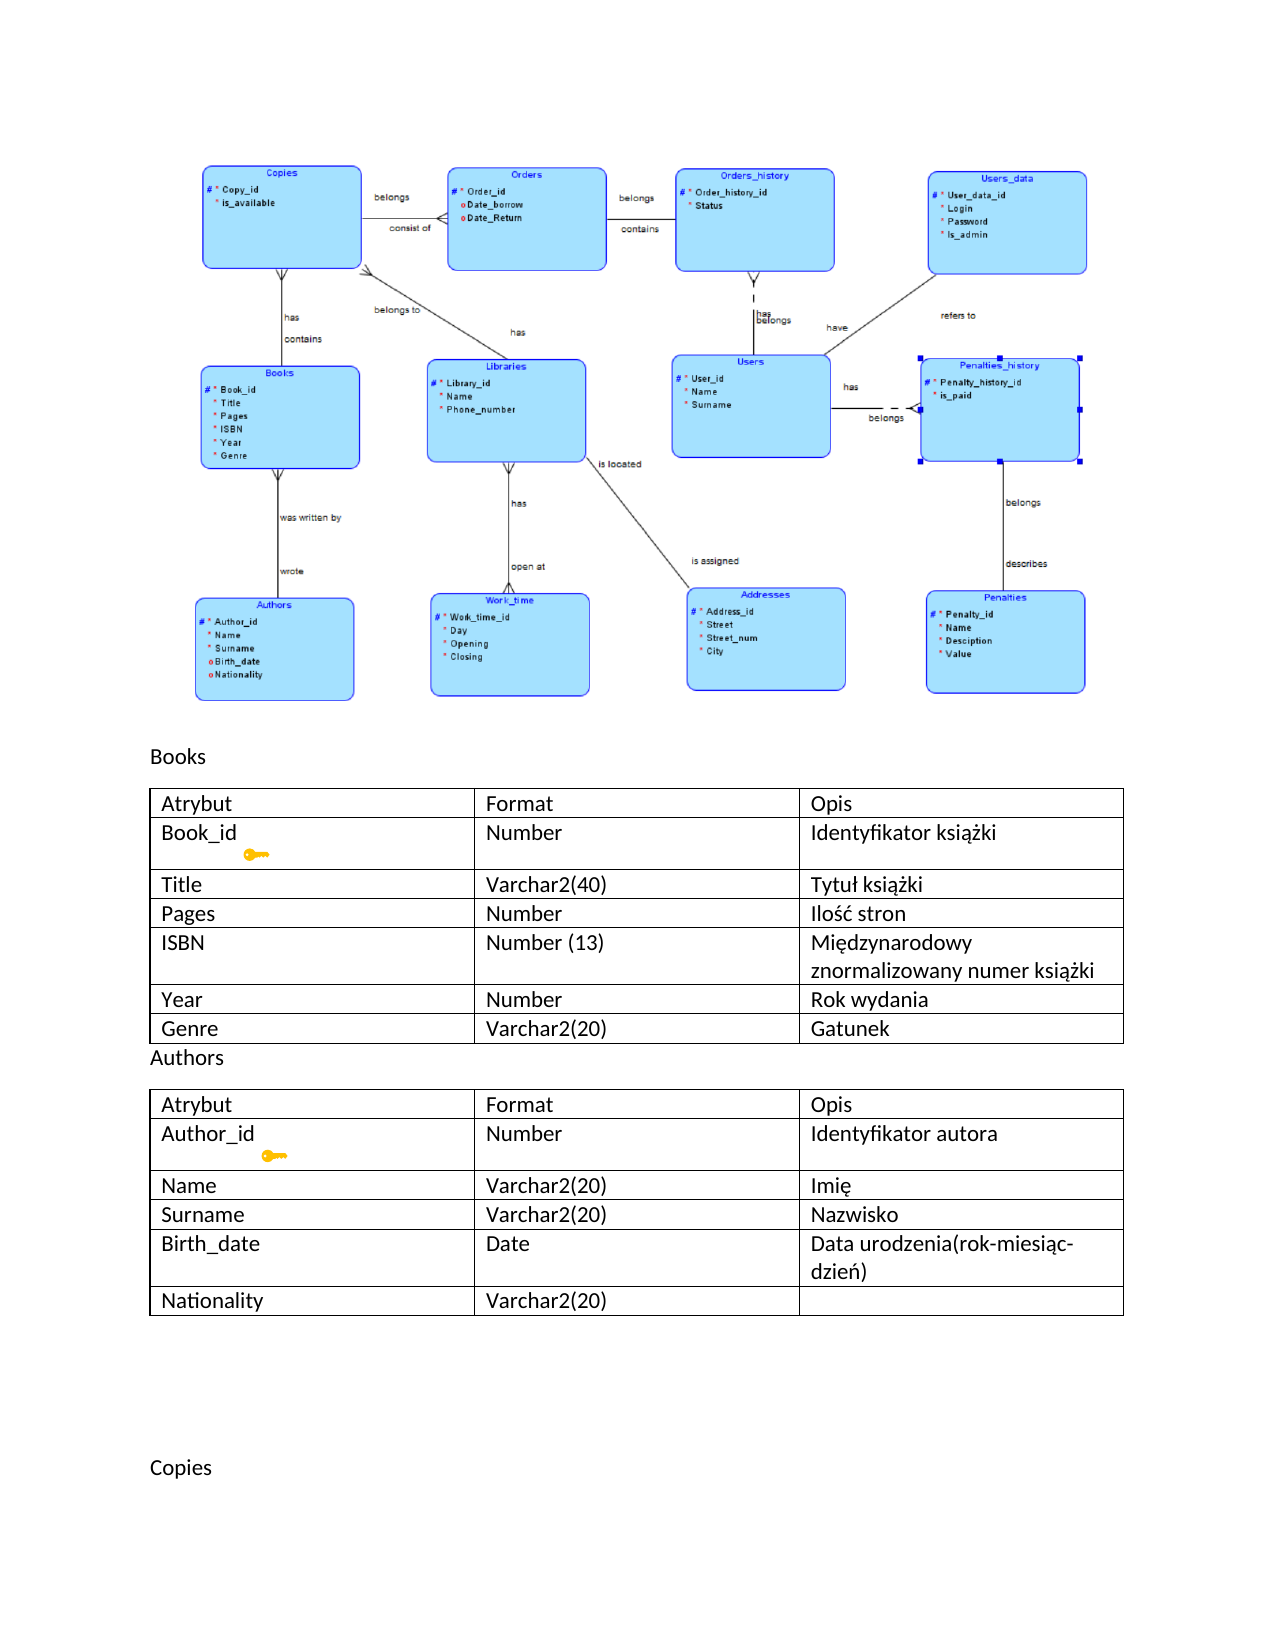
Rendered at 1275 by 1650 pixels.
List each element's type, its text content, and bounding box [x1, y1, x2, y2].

table_cell Międzynarodowy znormalizowany numer książki [800, 928, 1123, 984]
table_header Opis [800, 1090, 1123, 1118]
table_cell Number [475, 899, 799, 927]
table_cell Gatunek [800, 1014, 1123, 1042]
table_cell Number [475, 1119, 799, 1170]
table_cell Varchar2(20) [475, 1287, 799, 1314]
table_cell ISBN [151, 928, 474, 984]
table_cell Author_id [151, 1119, 474, 1170]
table_cell Nationality [151, 1287, 474, 1314]
table_header Atrybut [151, 1090, 474, 1118]
table_cell Surname [151, 1200, 474, 1228]
table_header Opis [800, 789, 1123, 817]
table_cell Varchar2(40) [475, 870, 799, 898]
text Copies [150, 1453, 1125, 1481]
table_cell Number (13) [475, 928, 799, 984]
table_cell Identyfikator książki [800, 818, 1123, 869]
table_cell Varchar2(20) [475, 1014, 799, 1042]
table_cell Book_id [151, 818, 474, 869]
table_cell Nazwisko [800, 1200, 1123, 1228]
table_header Format [475, 789, 799, 817]
table_cell Number [475, 818, 799, 869]
table_cell Data urodzenia(rok-miesiąc-dzień) [800, 1230, 1123, 1286]
table_cell Date [475, 1230, 799, 1286]
text Authors [150, 1043, 1125, 1071]
table_cell Varchar2(20) [475, 1171, 799, 1199]
table_cell Number [475, 985, 799, 1013]
table_cell Ilość stron [800, 899, 1123, 927]
table_cell Imię [800, 1171, 1123, 1199]
table_cell Year [151, 985, 474, 1013]
table_cell Birth_date [151, 1230, 474, 1286]
table_cell Genre [151, 1014, 474, 1042]
text Books [150, 742, 1125, 770]
table_cell [800, 1287, 1123, 1314]
table_cell Tytuł książki [800, 870, 1123, 898]
table_header Atrybut [151, 789, 474, 817]
table_cell Title [151, 870, 474, 898]
table_cell Varchar2(20) [475, 1200, 799, 1228]
table_cell Name [151, 1171, 474, 1199]
table_header Format [475, 1090, 799, 1118]
table_cell Rok wydania [800, 985, 1123, 1013]
table_cell Pages [151, 899, 474, 927]
table_cell Identyfikator autora [800, 1119, 1123, 1170]
